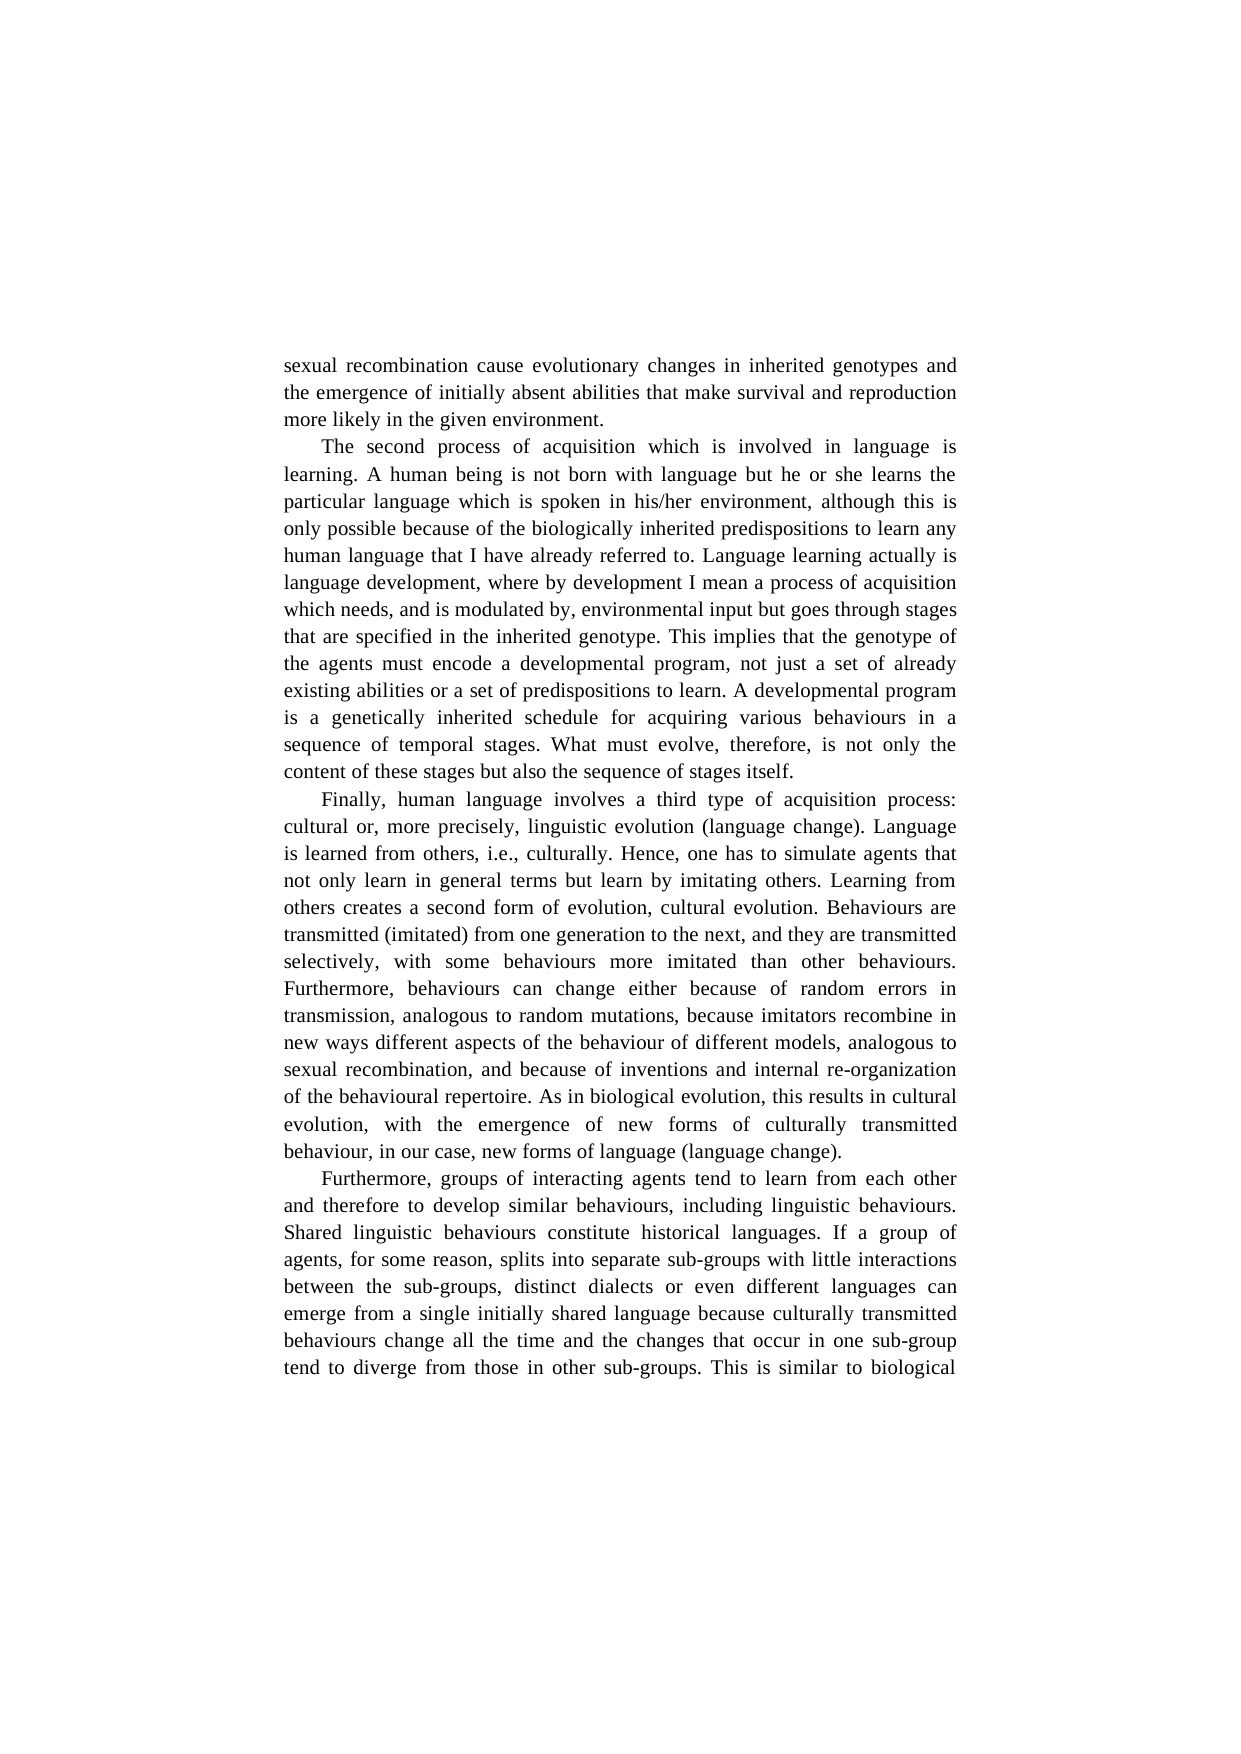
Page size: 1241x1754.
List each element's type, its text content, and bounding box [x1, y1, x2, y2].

text Finally, human language involves a third type of acquisition process: cultural or, more precisely, linguistic evolution (language change). Language is learned from others, i.e., culturally. Hence, one has to simulate agents that not only learn in general terms but learn by imitating others. Learning from others creates a second form of evolution, cultural evolution. Behaviours are transmitted (imitated) from one generation to the next, and they are transmitted selectively, with some behaviours more imitated than other behaviours. Furthermore, behaviours can change either because of random errors in transmission, analogous to random mutations, because imitators recombine in new ways different aspects of the behaviour of different models, analogous to sexual recombination, and because of inventions and internal re-organization of the behavioural repertoire. As in biological evolution, this results in cultural evolution, with the emergence of new forms of culturally transmitted behaviour, in our case, new forms of language (language change). [283, 784, 958, 1163]
text Furthermore, groups of interacting agents tend to learn from each other and therefore to develop similar behaviours, including linguistic behaviours. Shared linguistic behaviours constitute historical languages. If a group of agents, for some reason, splits into separate sub-groups with little interactions between the sub-groups, distinct dialects or even different languages can emerge from a single initially shared language because culturally transmitted behaviours change all the time and the changes that occur in one sub-group tend to diverge from those in other sub-groups. This is similar to biological [283, 1163, 958, 1380]
text sexual recombination cause evolutionary changes in inherited genotypes and the emergence of initially absent abilities that make survival and reproduction more likely in the given environment. [283, 351, 958, 432]
text The second process of acquisition which is involved in language is learning. A human being is not born with language but he or she learns the particular language which is spoken in his/her environment, although this is only possible because of the biologically inherited predispositions to learn any human language that I have already referred to. Language learning actually is language development, where by development I mean a process of acquisition which needs, and is modulated by, environmental input but goes through stages that are specified in the inherited genotype. This implies that the genotype of the agents must encode a developmental program, not just a set of already existing abilities or a set of predispositions to learn. A developmental program is a genetically inherited schedule for acquiring various behaviours in a sequence of temporal stages. What must evolve, therefore, is not only the content of these stages but also the sequence of stages itself. [283, 432, 958, 784]
